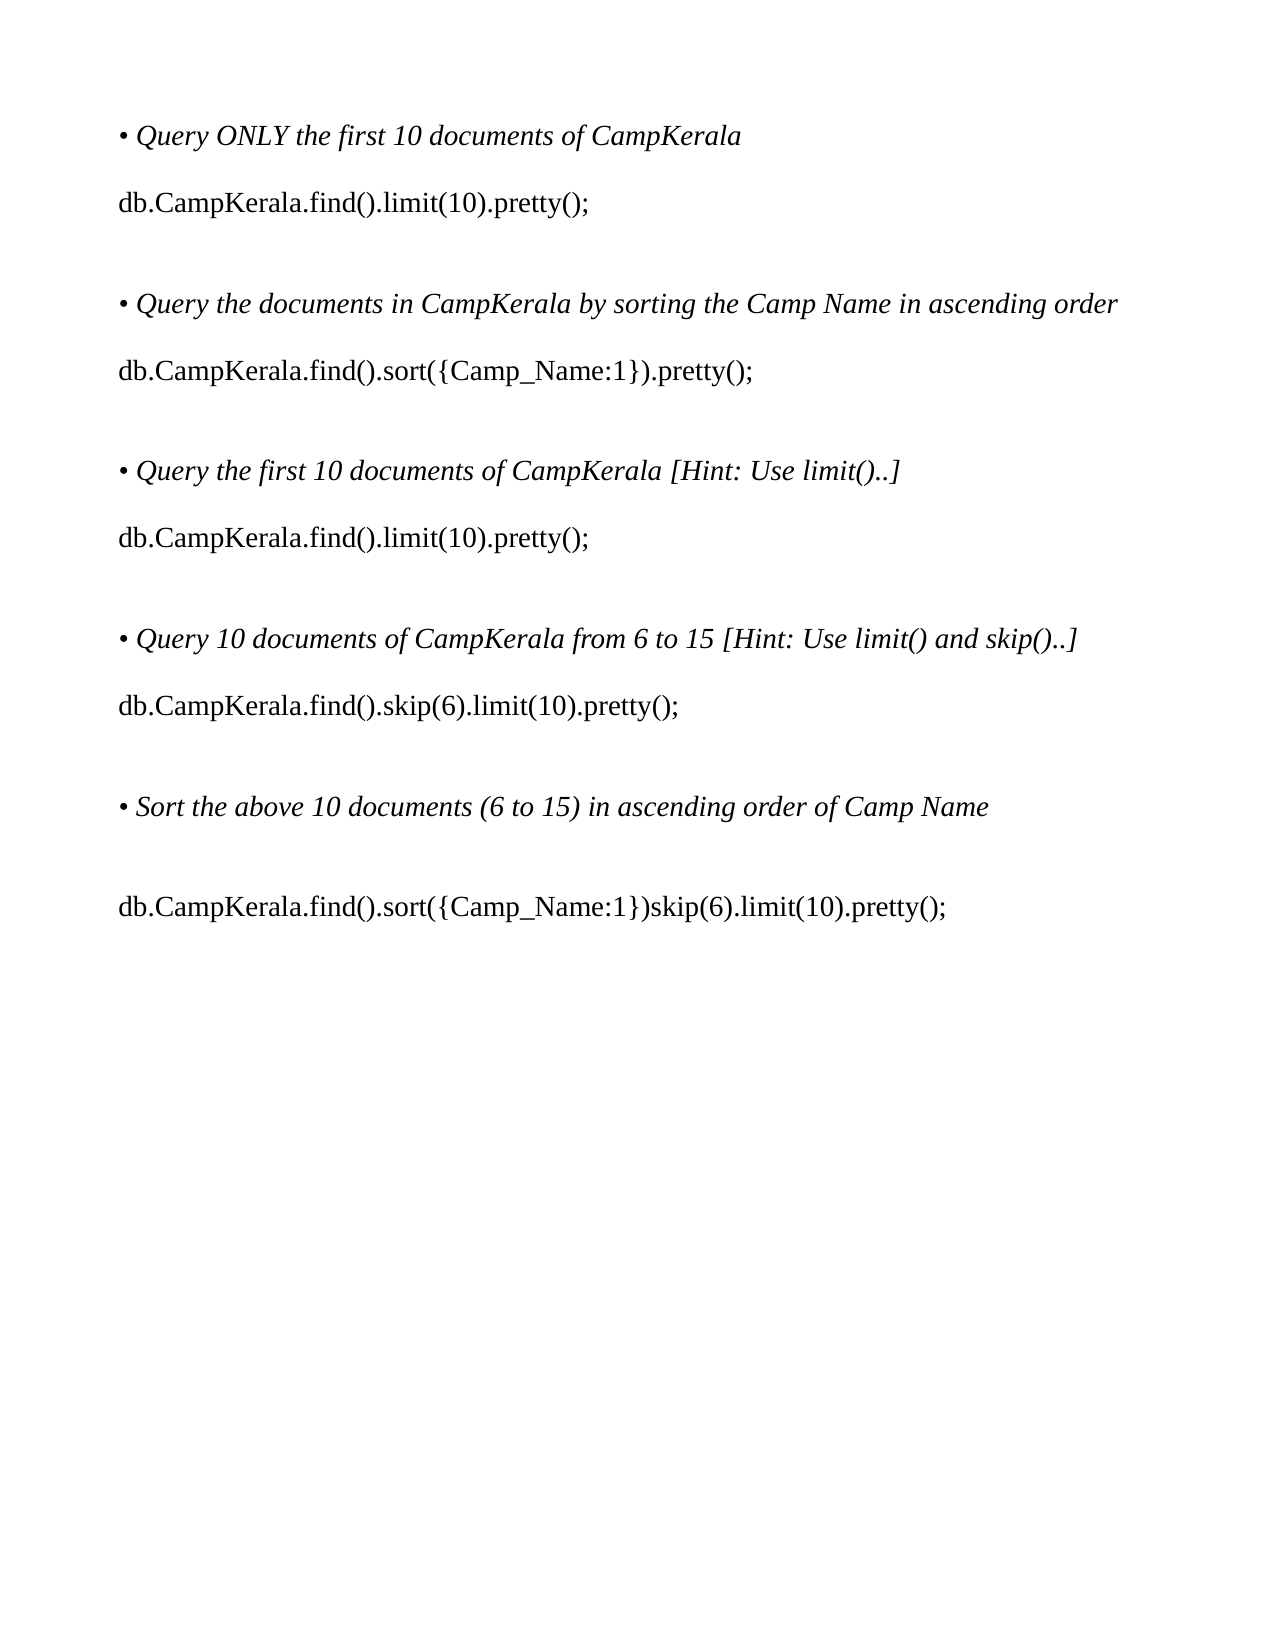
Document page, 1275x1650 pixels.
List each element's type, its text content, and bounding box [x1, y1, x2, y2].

text db.CampKerala.find().limit(10).pretty(); [118, 185, 1157, 219]
text db.CampKerala.find().limit(10).pretty(); [118, 521, 1157, 554]
text • Sort the above 10 documents (6 to 15) in ascending order of Camp Name [118, 789, 1157, 822]
text db.CampKerala.find().sort({Camp_Name:1})skip(6).limit(10).pretty(); [118, 889, 1157, 923]
text db.CampKerala.find().skip(6).limit(10).pretty(); [118, 688, 1157, 722]
text • Query ONLY the first 10 documents of CampKerala [118, 118, 1157, 152]
text • Query 10 documents of CampKerala from 6 to 15 [Hint: Use limit() and skip()..] [118, 621, 1157, 655]
text • Query the documents in CampKerala by sorting the Camp Name in ascending order [118, 286, 1157, 319]
text • Query the first 10 documents of CampKerala [Hint: Use limit()..] [118, 453, 1157, 487]
text db.CampKerala.find().sort({Camp_Name:1}).pretty(); [118, 353, 1157, 386]
